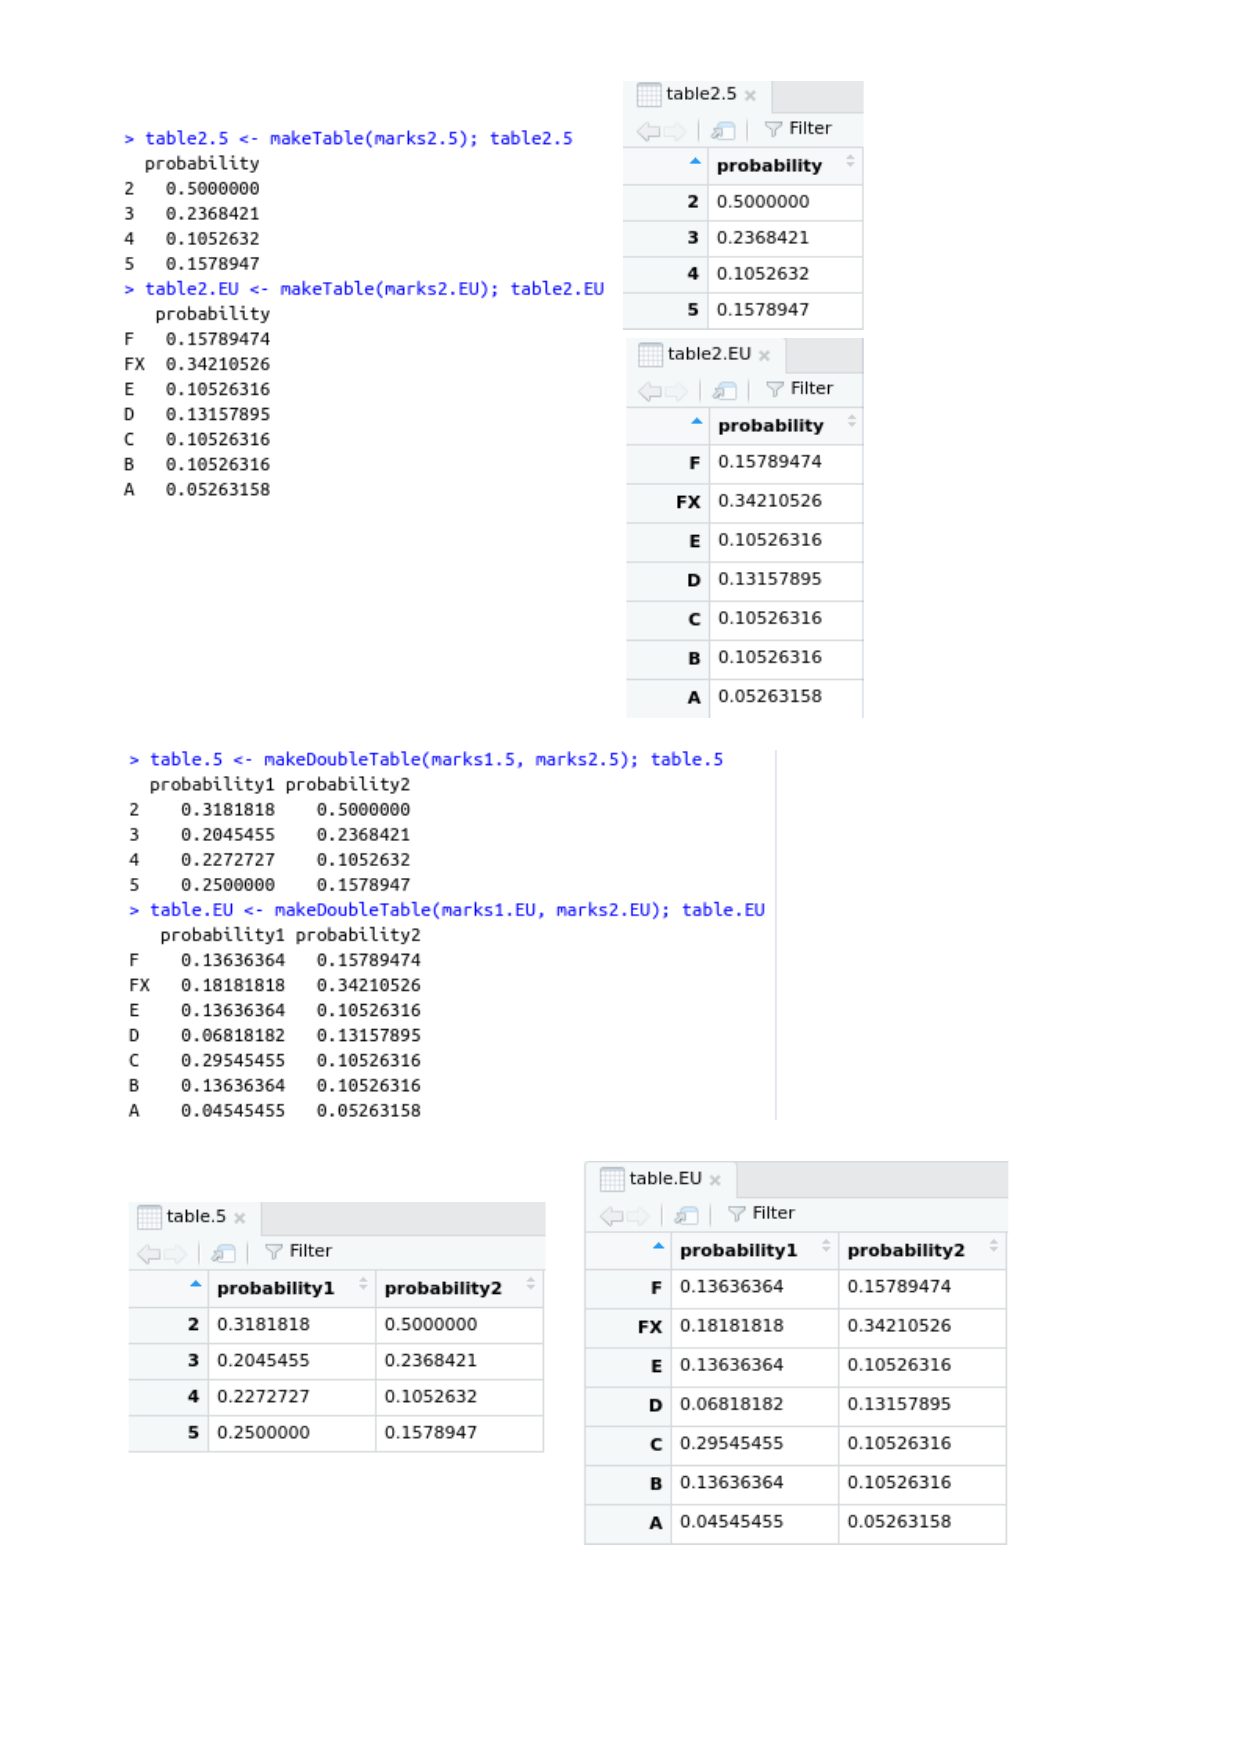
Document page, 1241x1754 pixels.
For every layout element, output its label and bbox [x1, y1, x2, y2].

picture [128, 1202, 546, 1456]
picture [123, 750, 777, 1120]
picture [583, 1161, 1009, 1545]
picture [118, 130, 610, 502]
picture [626, 338, 864, 718]
picture [623, 81, 864, 330]
